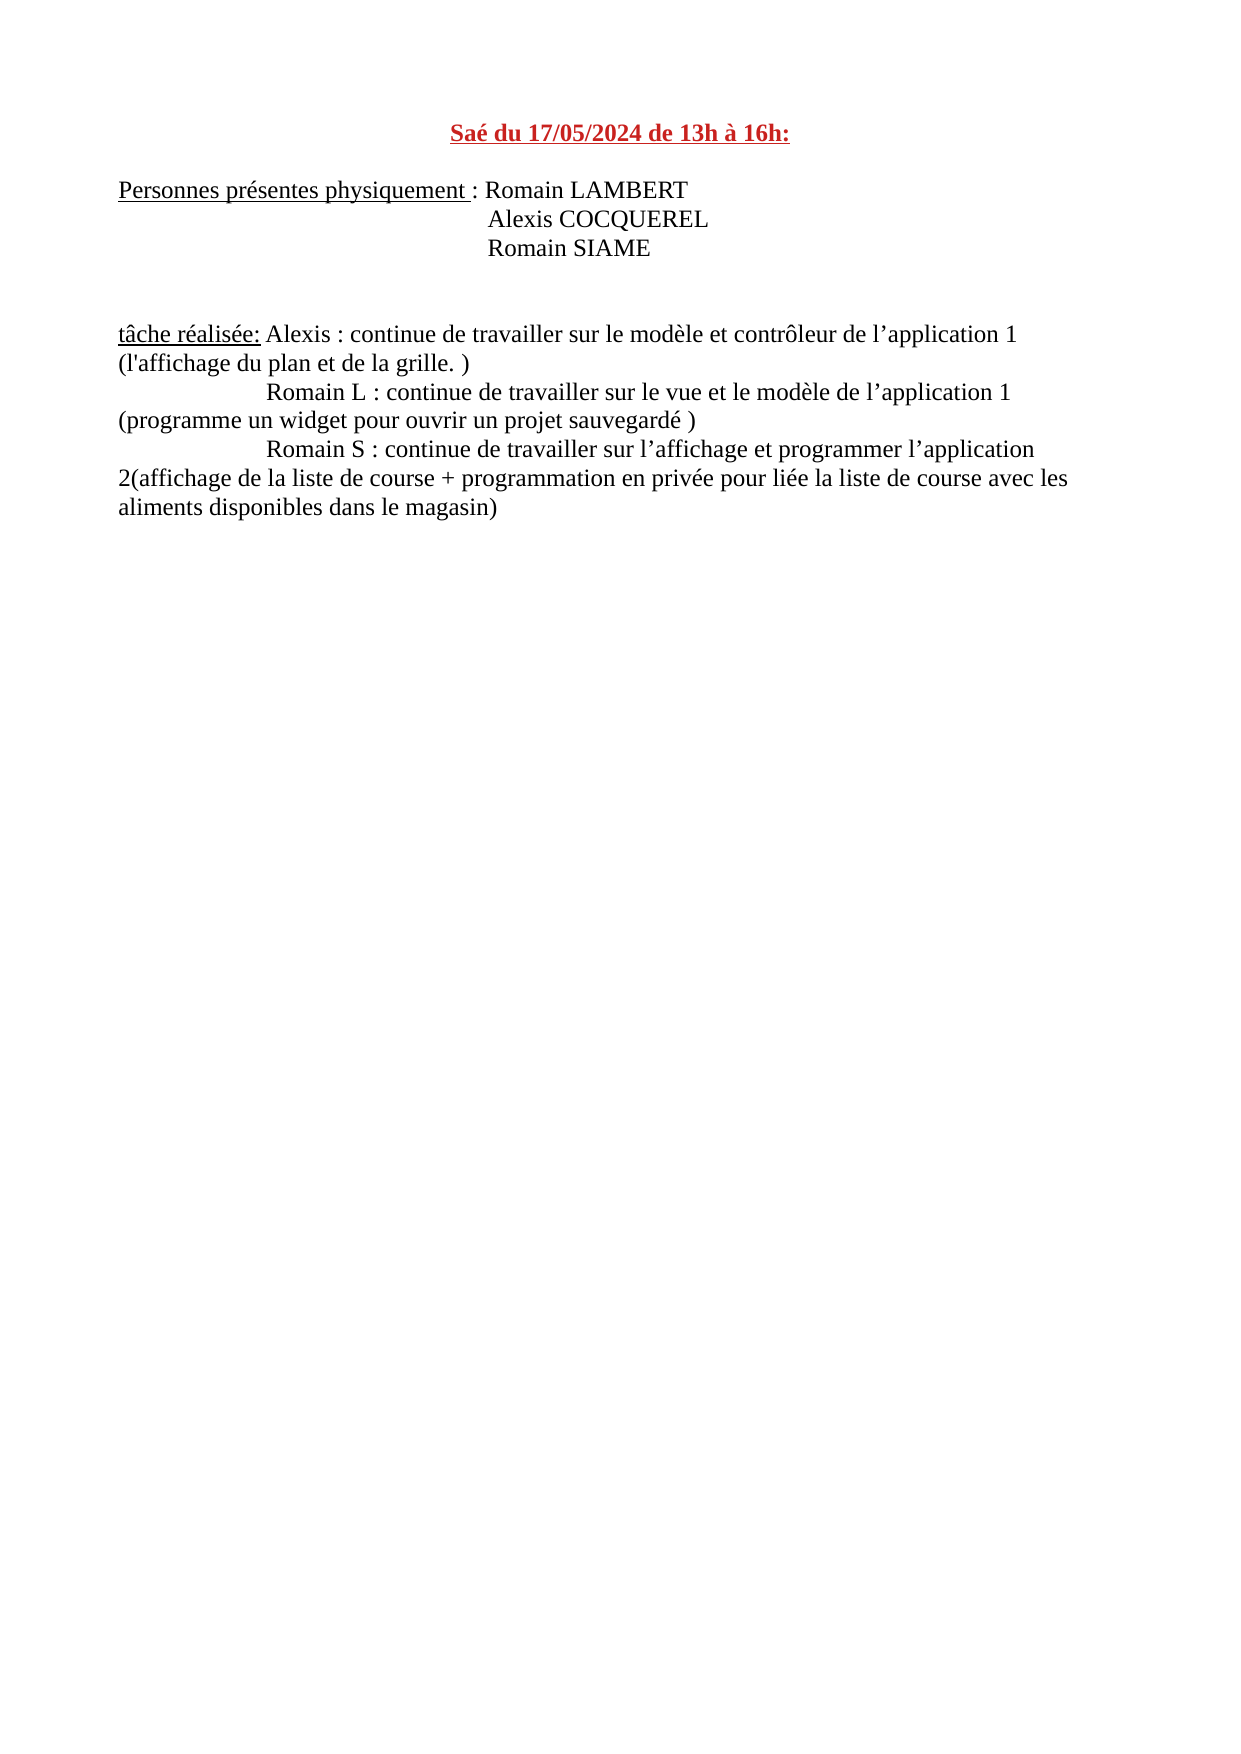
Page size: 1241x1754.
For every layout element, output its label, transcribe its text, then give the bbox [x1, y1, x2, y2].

text Romain SIAME [118, 233, 1122, 262]
text Romain S : continue de travailler sur l’affichage et programmer l’application 2(affichage de la liste de course + programmation en privée pour liée la liste de course avec les aliments disponibles dans le magasin) [118, 434, 1122, 521]
text Saé du 17/05/2024 de 13h à 16h: [118, 118, 1122, 147]
text Alexis COCQUEREL [118, 204, 1122, 233]
text Romain L : continue de travailler sur le vue et le modèle de l’application 1 (programme un widget pour ouvrir un projet sauvegardé ) [118, 377, 1122, 434]
text Personnes présentes physiquement : Romain LAMBERT [118, 176, 1122, 204]
text tâche réalisée: Alexis : continue de travailler sur le modèle et contrôleur de l’application 1 (l'affichage du plan et de la grille. ) [118, 319, 1122, 377]
